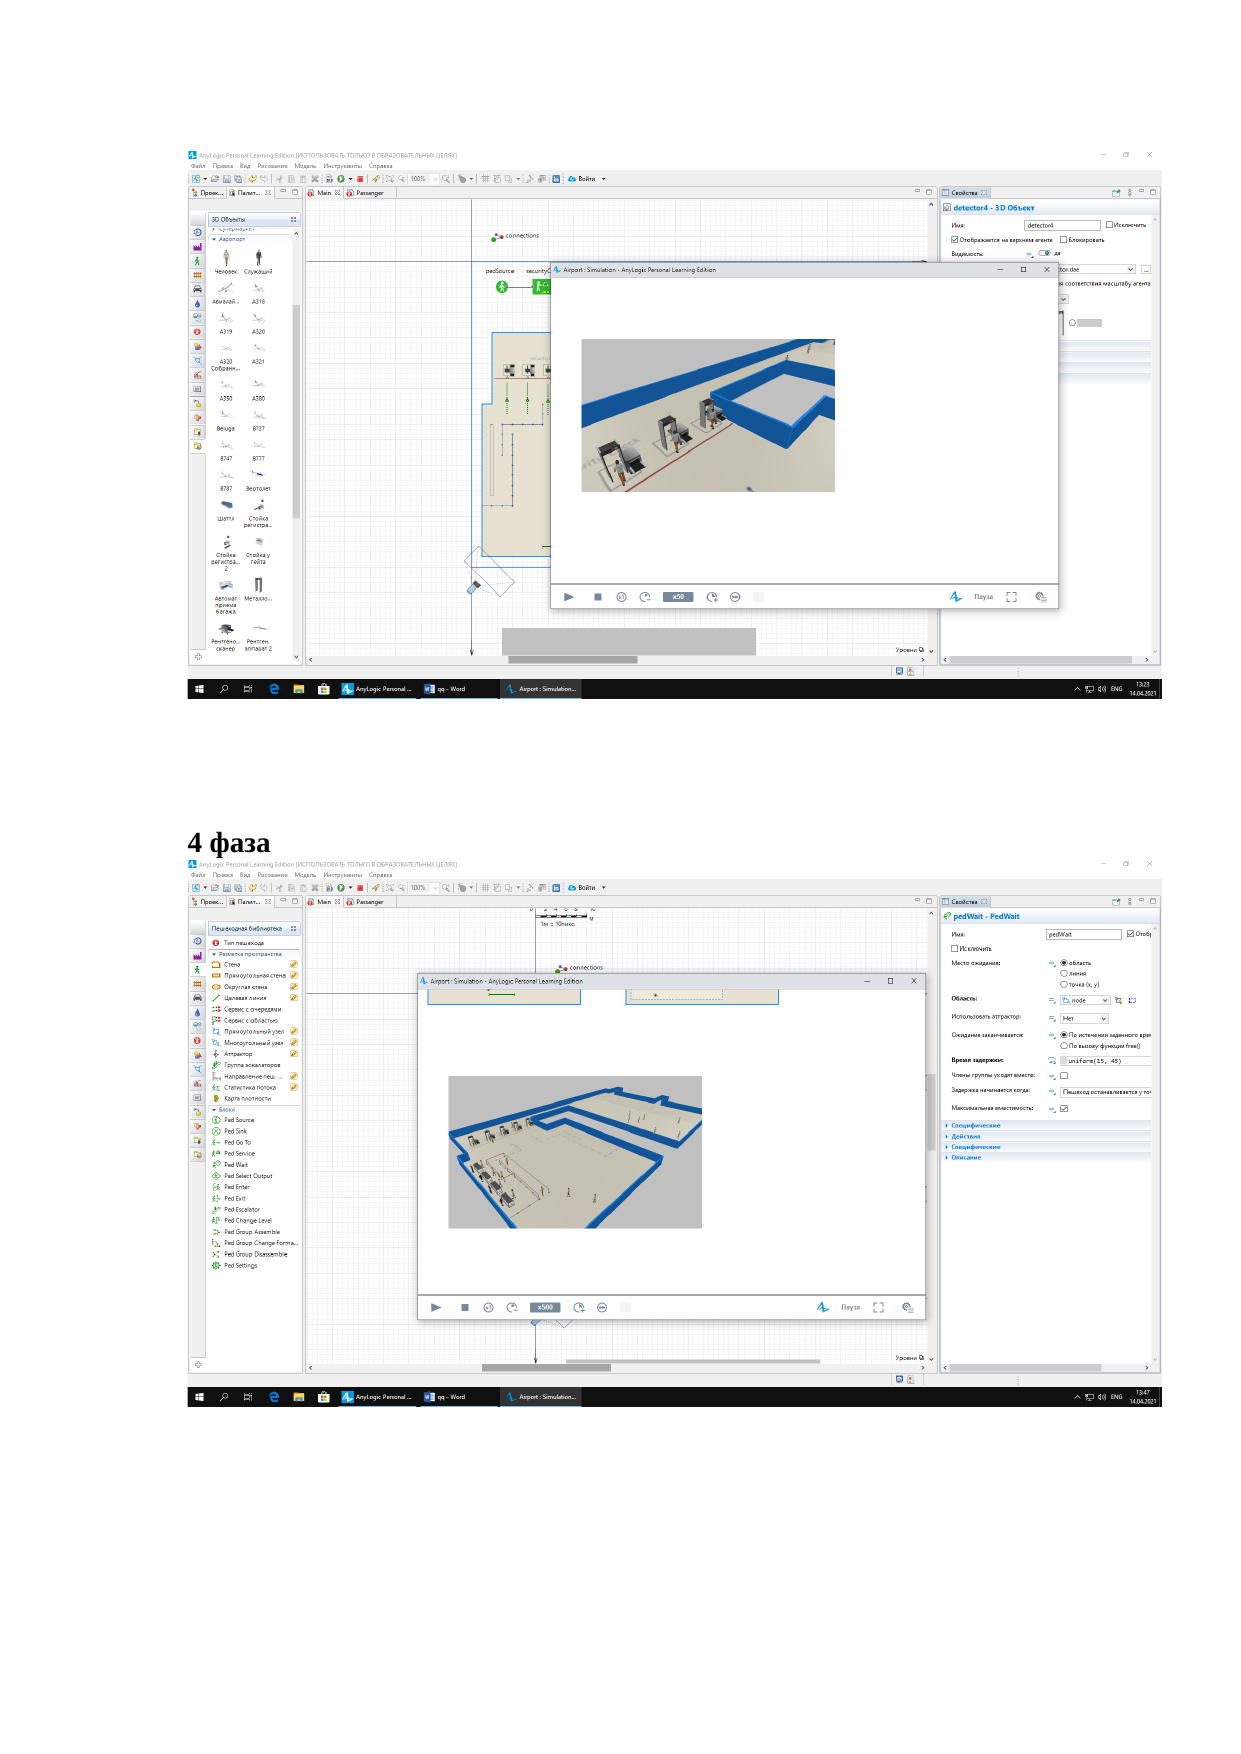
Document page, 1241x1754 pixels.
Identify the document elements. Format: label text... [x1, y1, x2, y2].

picture [187, 858, 1162, 1407]
picture [187, 150, 1162, 699]
text 4 фаза [187, 825, 1053, 858]
